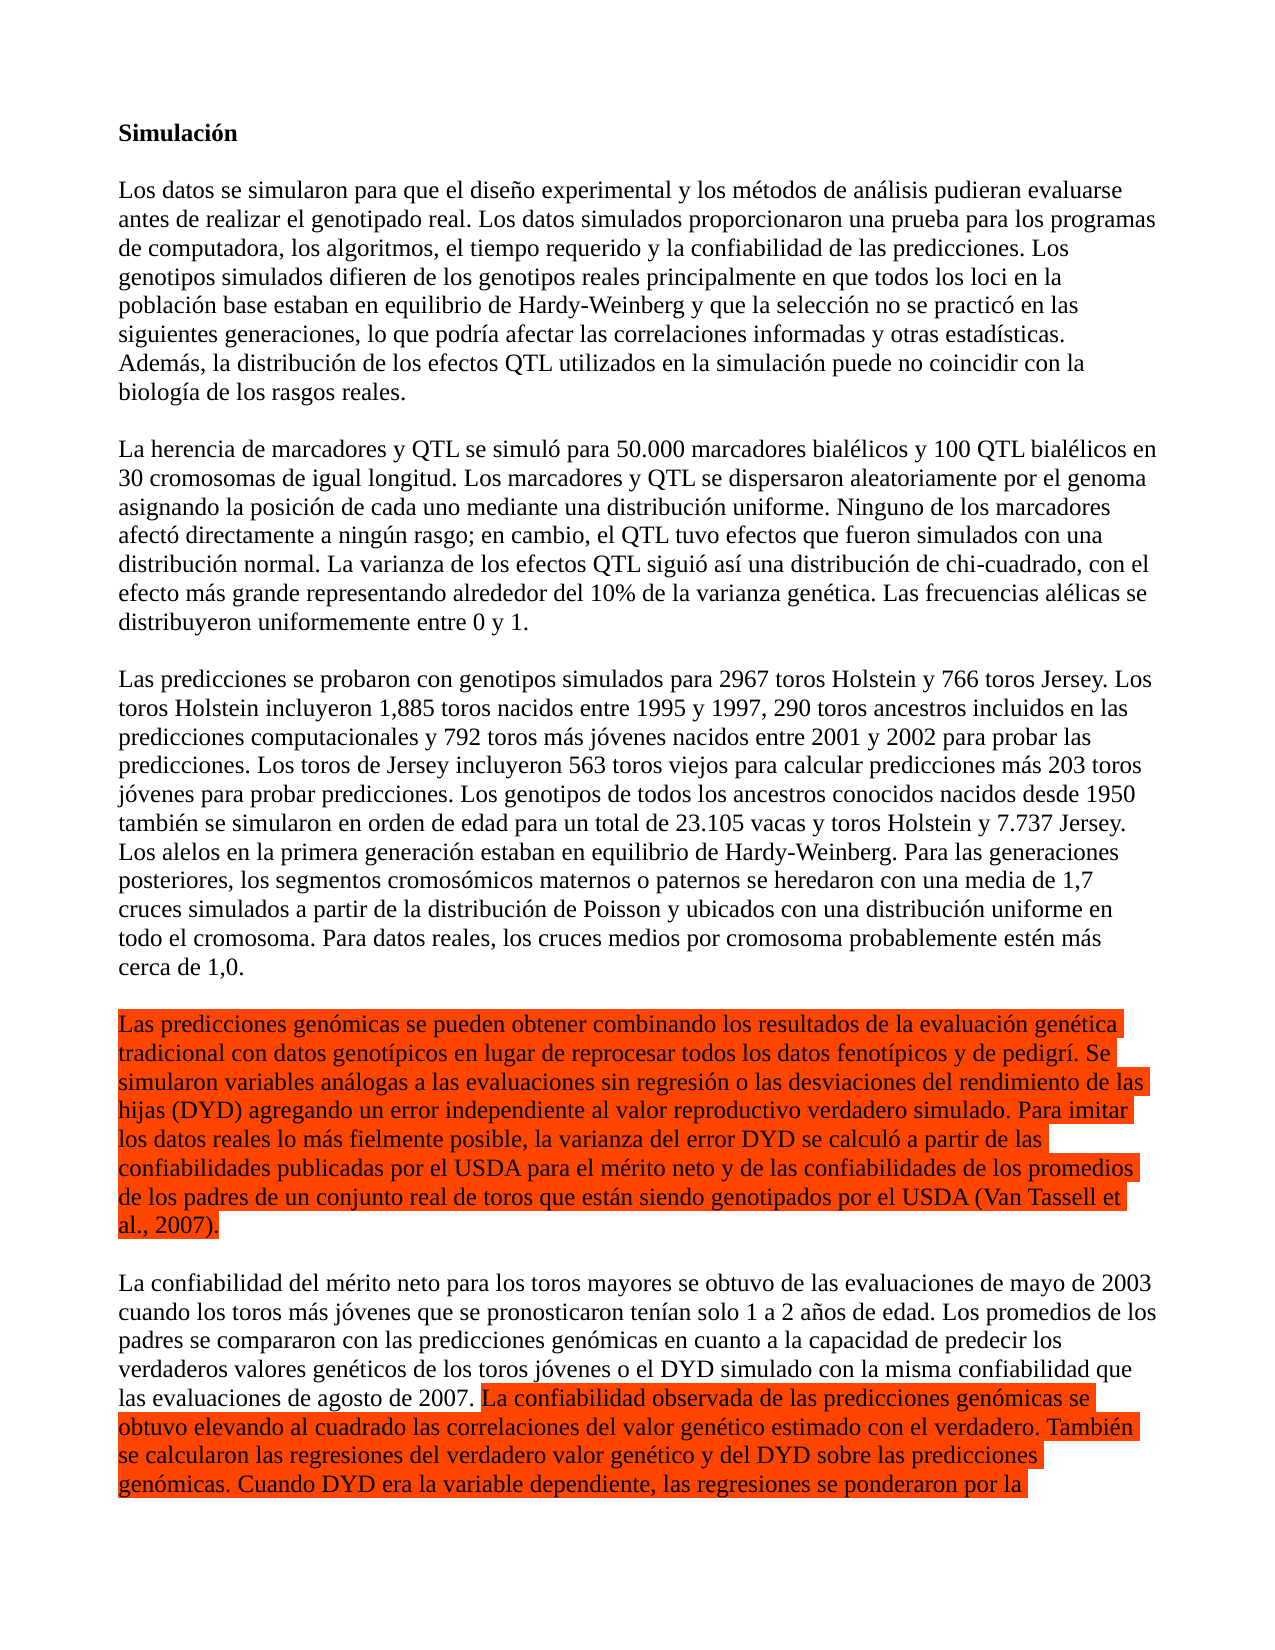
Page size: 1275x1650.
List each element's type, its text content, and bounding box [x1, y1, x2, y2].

text Las predicciones genómicas se pueden obtener combinando los resultados de la evaluación genética tradicional con datos genotípicos en lugar de reprocesar todos los datos fenotípicos y de pedigrí. Se simularon variables análogas a las evaluaciones sin regresión o las desviaciones del rendimiento de las hijas (DYD) agregando un error independiente al valor reproductivo verdadero simulado. Para imitar los datos reales lo más fielmente posible, la varianza del error DYD se calculó a partir de las confiabilidades publicadas por el USDA para el mérito neto y de las confiabilidades de los promedios de los padres de un conjunto real de toros que están siendo genotipados por el USDA (Van Tassell et al., 2007). [118, 1009, 1157, 1239]
text La herencia de marcadores y QTL se simuló para 50.000 marcadores bialélicos y 100 QTL bialélicos en 30 cromosomas de igual longitud. Los marcadores y QTL se dispersaron aleatoriamente por el genoma asignando la posición de cada uno mediante una distribución uniforme. Ninguno de los marcadores afectó directamente a ningún rasgo; en cambio, el QTL tuvo efectos que fueron simulados con una distribución normal. La varianza de los efectos QTL siguió así una distribución de chi-cuadrado, con el efecto más grande representando alrededor del 10% de la varianza genética. Las frecuencias alélicas se distribuyeron uniformemente entre 0 y 1. [118, 434, 1157, 636]
text Los datos se simularon para que el diseño experimental y los métodos de análisis pudieran evaluarse antes de realizar el genotipado real. Los datos simulados proporcionaron una prueba para los programas de computadora, los algoritmos, el tiempo requerido y la confiabilidad de las predicciones. Los genotipos simulados difieren de los genotipos reales principalmente en que todos los loci en la población base estaban en equilibrio de Hardy-Weinberg y que la selección no se practicó en las siguientes generaciones, lo que podría afectar las correlaciones informadas y otras estadísticas. Además, la distribución de los efectos QTL utilizados en la simulación puede no coincidir con la biología de los rasgos reales. [118, 176, 1157, 406]
text La confiabilidad del mérito neto para los toros mayores se obtuvo de las evaluaciones de mayo de 2003 cuando los toros más jóvenes que se pronosticaron tenían solo 1 a 2 años de edad. Los promedios de los padres se compararon con las predicciones genómicas en cuanto a la capacidad de predecir los verdaderos valores genéticos de los toros jóvenes o el DYD simulado con la misma confiabilidad que las evaluaciones de agosto de 2007. La confiabilidad observada de las predicciones genómicas se obtuvo elevando al cuadrado las correlaciones del valor genético estimado con el verdadero. También se calcularon las regresiones del verdadero valor genético y del DYD sobre las predicciones genómicas. Cuando DYD era la variable dependiente, las regresiones se ponderaron por la [118, 1268, 1157, 1498]
text Las predicciones se probaron con genotipos simulados para 2967 toros Holstein y 766 toros Jersey. Los toros Holstein incluyeron 1,885 toros nacidos entre 1995 y 1997, 290 toros ancestros incluidos en las predicciones computacionales y 792 toros más jóvenes nacidos entre 2001 y 2002 para probar las predicciones. Los toros de Jersey incluyeron 563 toros viejos para calcular predicciones más 203 toros jóvenes para probar predicciones. Los genotipos de todos los ancestros conocidos nacidos desde 1950 también se simularon en orden de edad para un total de 23.105 vacas y toros Holstein y 7.737 Jersey. Los alelos en la primera generación estaban en equilibrio de Hardy-Weinberg. Para las generaciones posteriores, los segmentos cromosómicos maternos o paternos se heredaron con una media de 1,7 cruces simulados a partir de la distribución de Poisson y ubicados con una distribución uniforme en todo el cromosoma. Para datos reales, los cruces medios por cromosoma probablemente estén más cerca de 1,0. [118, 664, 1157, 981]
text Simulación [118, 118, 1157, 147]
